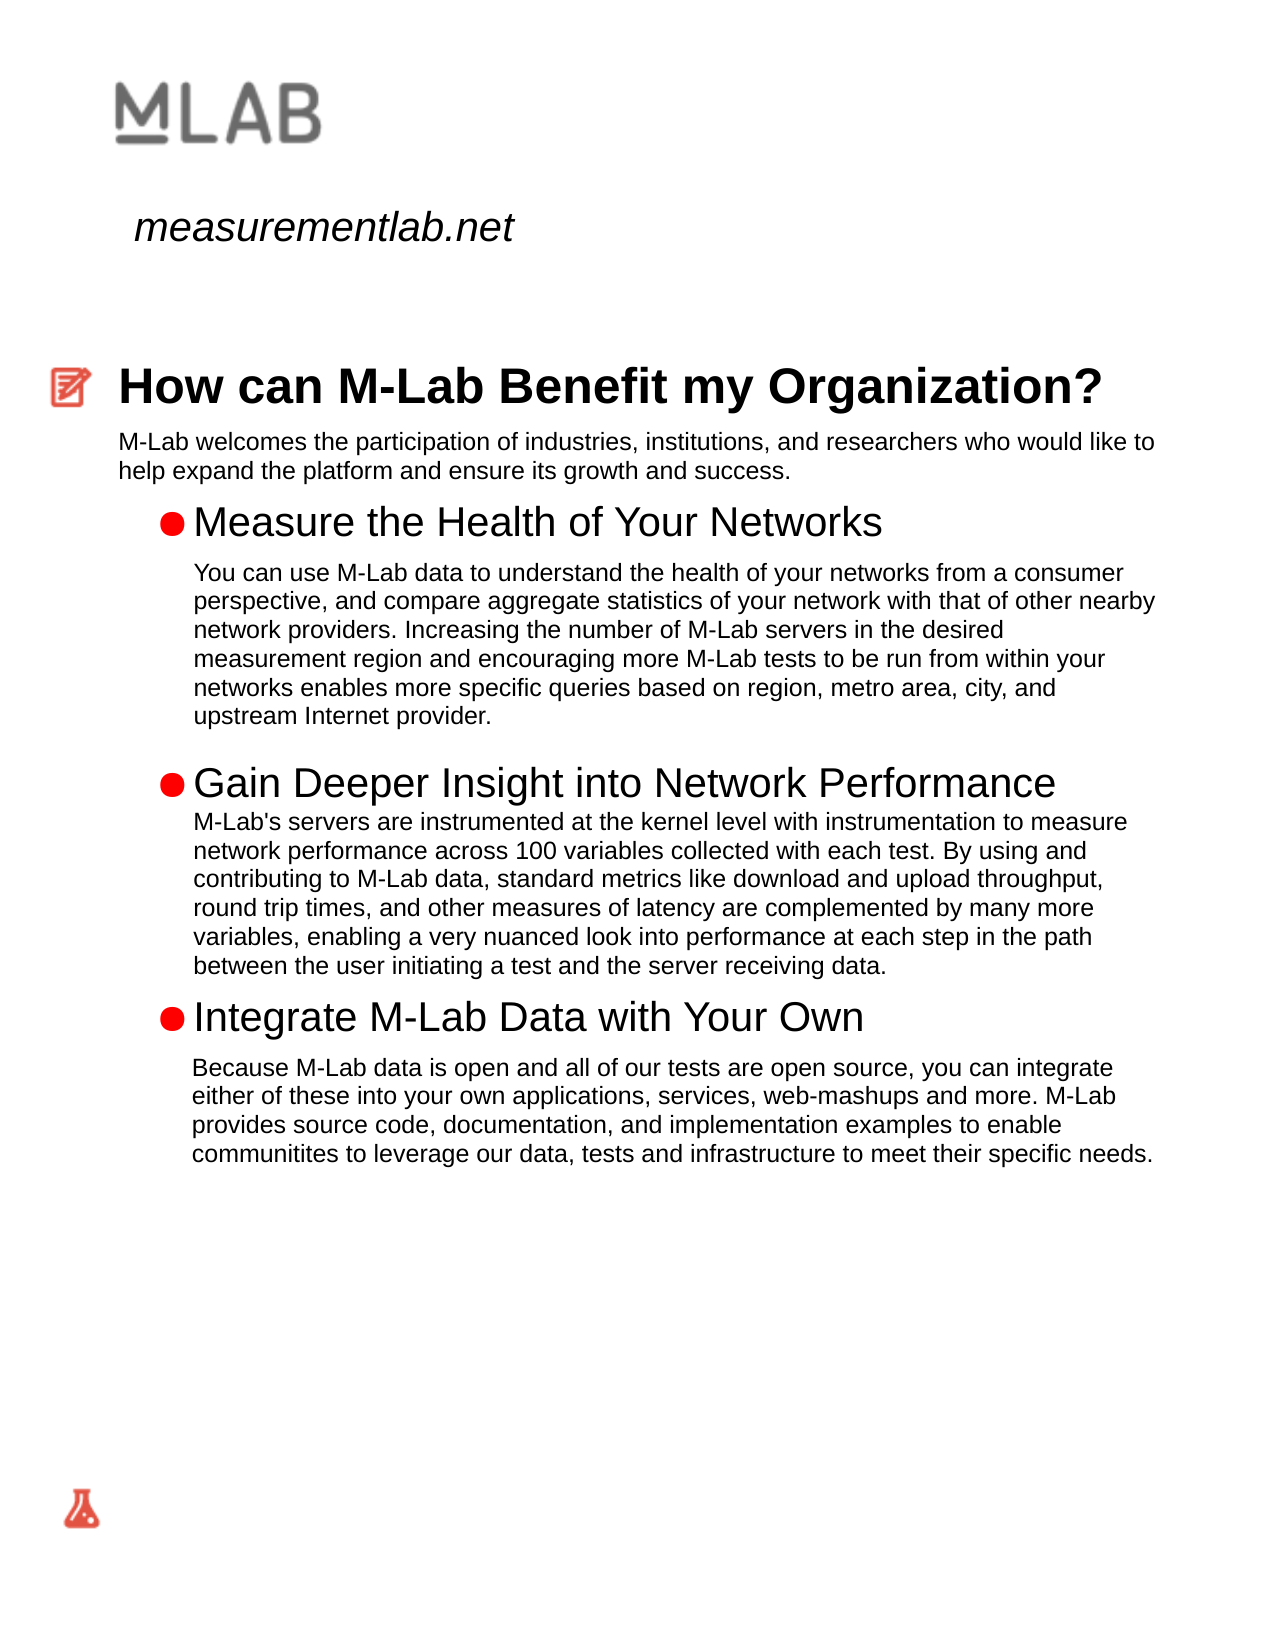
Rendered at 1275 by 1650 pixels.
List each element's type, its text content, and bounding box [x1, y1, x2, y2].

list Gain Deeper Insight into Network Performance M-Lab's servers are instrumented at the kernel level with instrumentation to measure network performance across 100 variables collected with each test. By using and contributing to M-Lab data, standard metrics like download and upload throughput, round trip times, and other measures of latency are complemented by many more variables, enabling a very nuanced look into performance at each step in the path between the user initiating a test and the server receiving data. [156, 759, 1157, 979]
list Integrate M-Lab Data with Your Own [156, 992, 1157, 1040]
text M-Lab welcomes the participation of industries, institutions, and researchers who would like to help expand the platform and ensure its growth and success. [118, 427, 1157, 484]
picture [71, 35, 382, 192]
list Measure the Health of Your Networks [156, 497, 1157, 545]
text Because M-Lab data is open and all of our tests are open source, you can integrate either of these into your own applications, services, web-mashups and more. M-Lab provides source code, documentation, and implementation examples to enable communitites to leverage our data, tests and infrastructure to meet their specific needs. [192, 1052, 1157, 1167]
subtitle How can M-Lab Benefit my Organization? [118, 357, 1157, 414]
text You can use M-Lab data to understand the health of your networks from a consumer perspective, and compare aggregate statistics of your network with that of other nearby network providers. Increasing the number of M-Lab servers in the desired measurement region and encouraging more M-Lab tests to be run from within your networks enables more specific queries based on region, metro area, city, and upstream Internet provider. [193, 557, 1157, 730]
picture [48, 1467, 121, 1557]
picture [17, 338, 112, 442]
